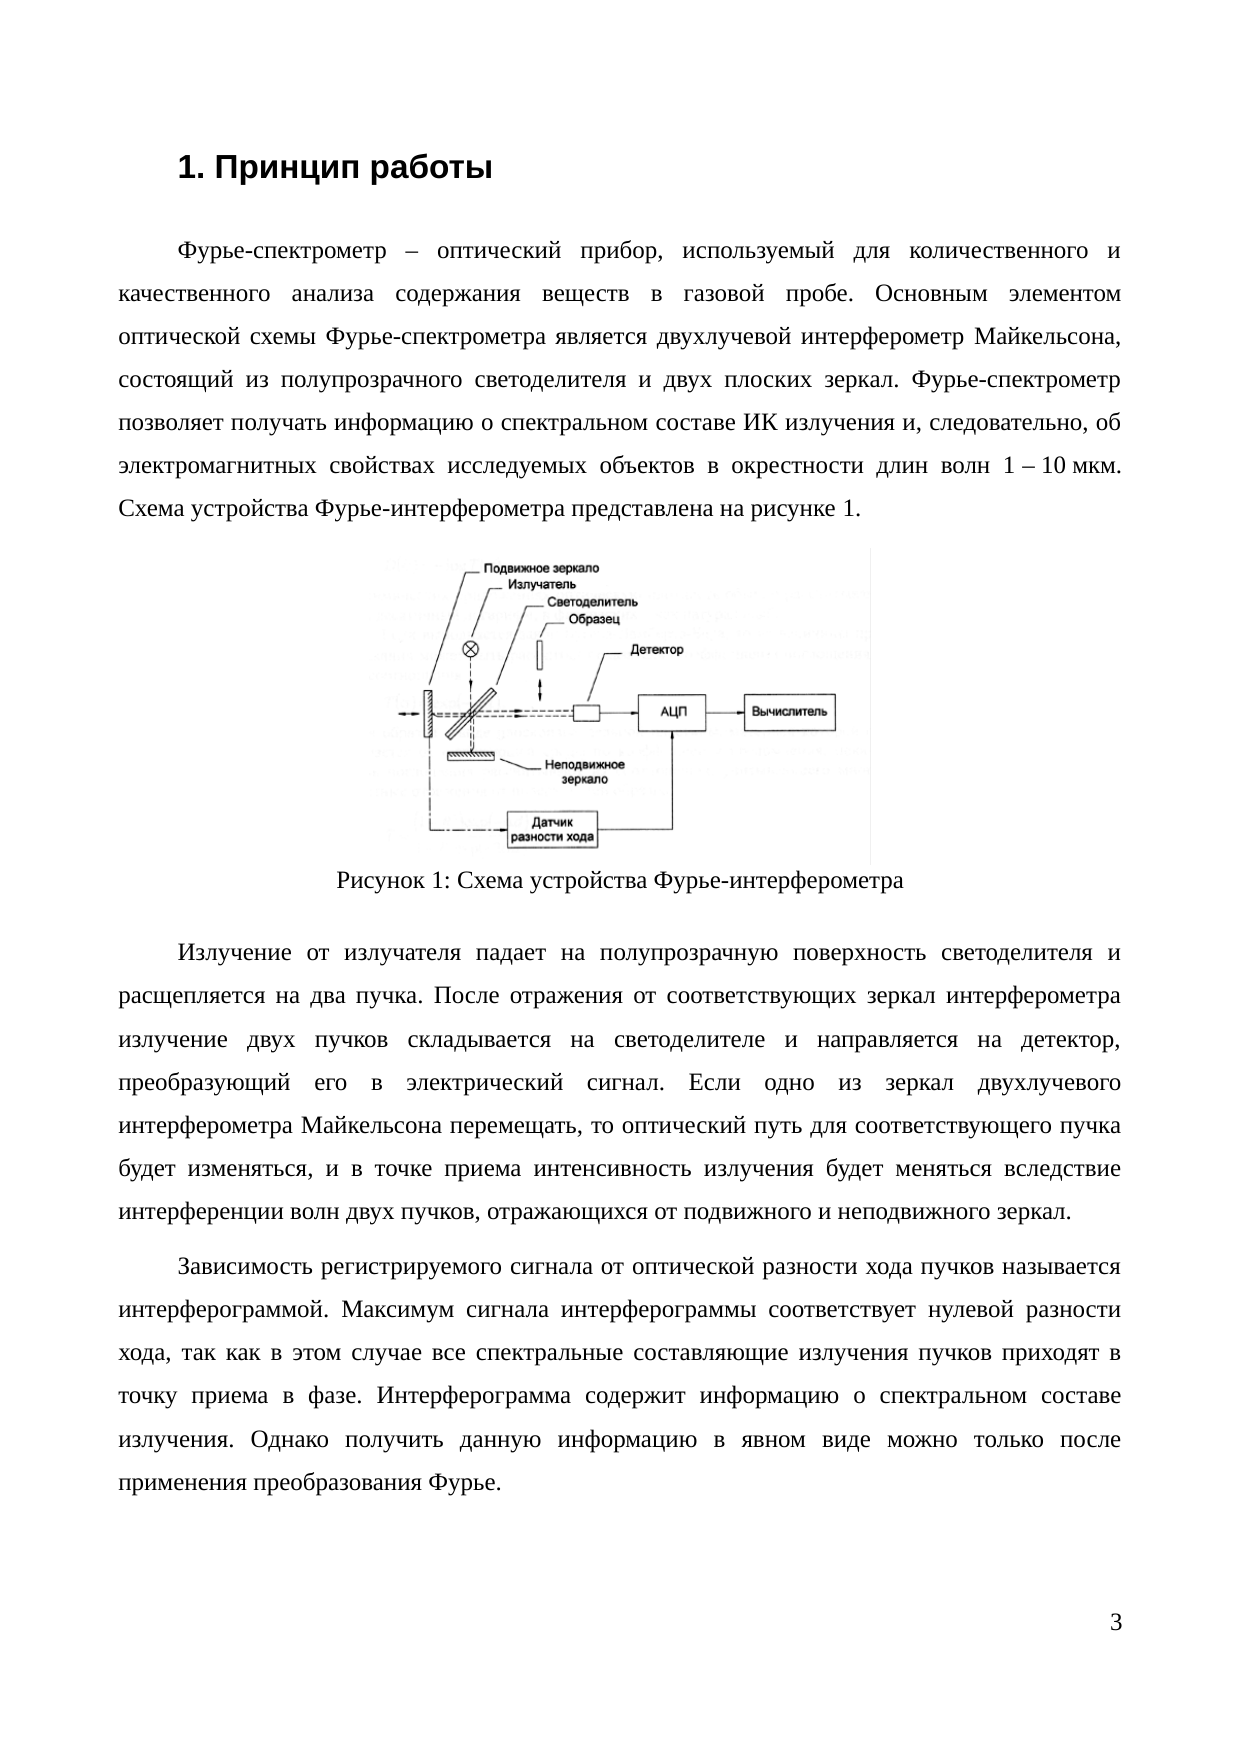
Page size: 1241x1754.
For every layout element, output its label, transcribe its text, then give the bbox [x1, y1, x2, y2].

text Рисунок 1: Схема устройства Фурье-интерферометра [118, 865, 1122, 894]
subtitle Принцип работы [118, 148, 1122, 186]
picture [369, 548, 872, 865]
text Зависимость регистрируемого сигнала от оптической разности хода пучков называется интерферограммой. Максимум сигнала интерферограммы соответствует нулевой разности хода, так как в этом случае все спектральные составляющие излучения пучков приходят в точку приема в фазе. Интерферограмма содержит информацию о спектральном составе излучения. Однако получить данную информацию в явном виде можно только после применения преобразования Фурье. [118, 1251, 1122, 1496]
text Фурье-спектрометр – оптический прибор, используемый для количественного и качественного анализа содержания веществ в газовой пробе. Основным элементом оптической схемы Фурье-спектрометра является двухлучевой интерферометр Майкельсона, состоящий из полупрозрачного светоделителя и двух плоских зеркал. Фурье-спектрометр позволяет получать информацию о спектральном составе ИК излучения и, следовательно, об электромагнитных свойствах исследуемых объектов в окрестности длин волн 1 – 10 мкм. Схема устройства Фурье-интерферометра представлена на рисунке 1. [118, 235, 1122, 522]
text Излучение от излучателя падает на полупрозрачную поверхность светоделителя и расщепляется на два пучка. После отражения от соответствующих зеркал интерферометра излучение двух пучков складывается на светоделителе и направляется на детектор, преобразующий его в электрический сигнал. Если одно из зеркал двухлучевого интерферометра Майкельсона перемещать, то оптический путь для соответствующего пучка будет изменяться, и в точке приема интенсивность излучения будет меняться вследствие интерференции волн двух пучков, отражающихся от подвижного и неподвижного зеркал. [118, 937, 1122, 1225]
